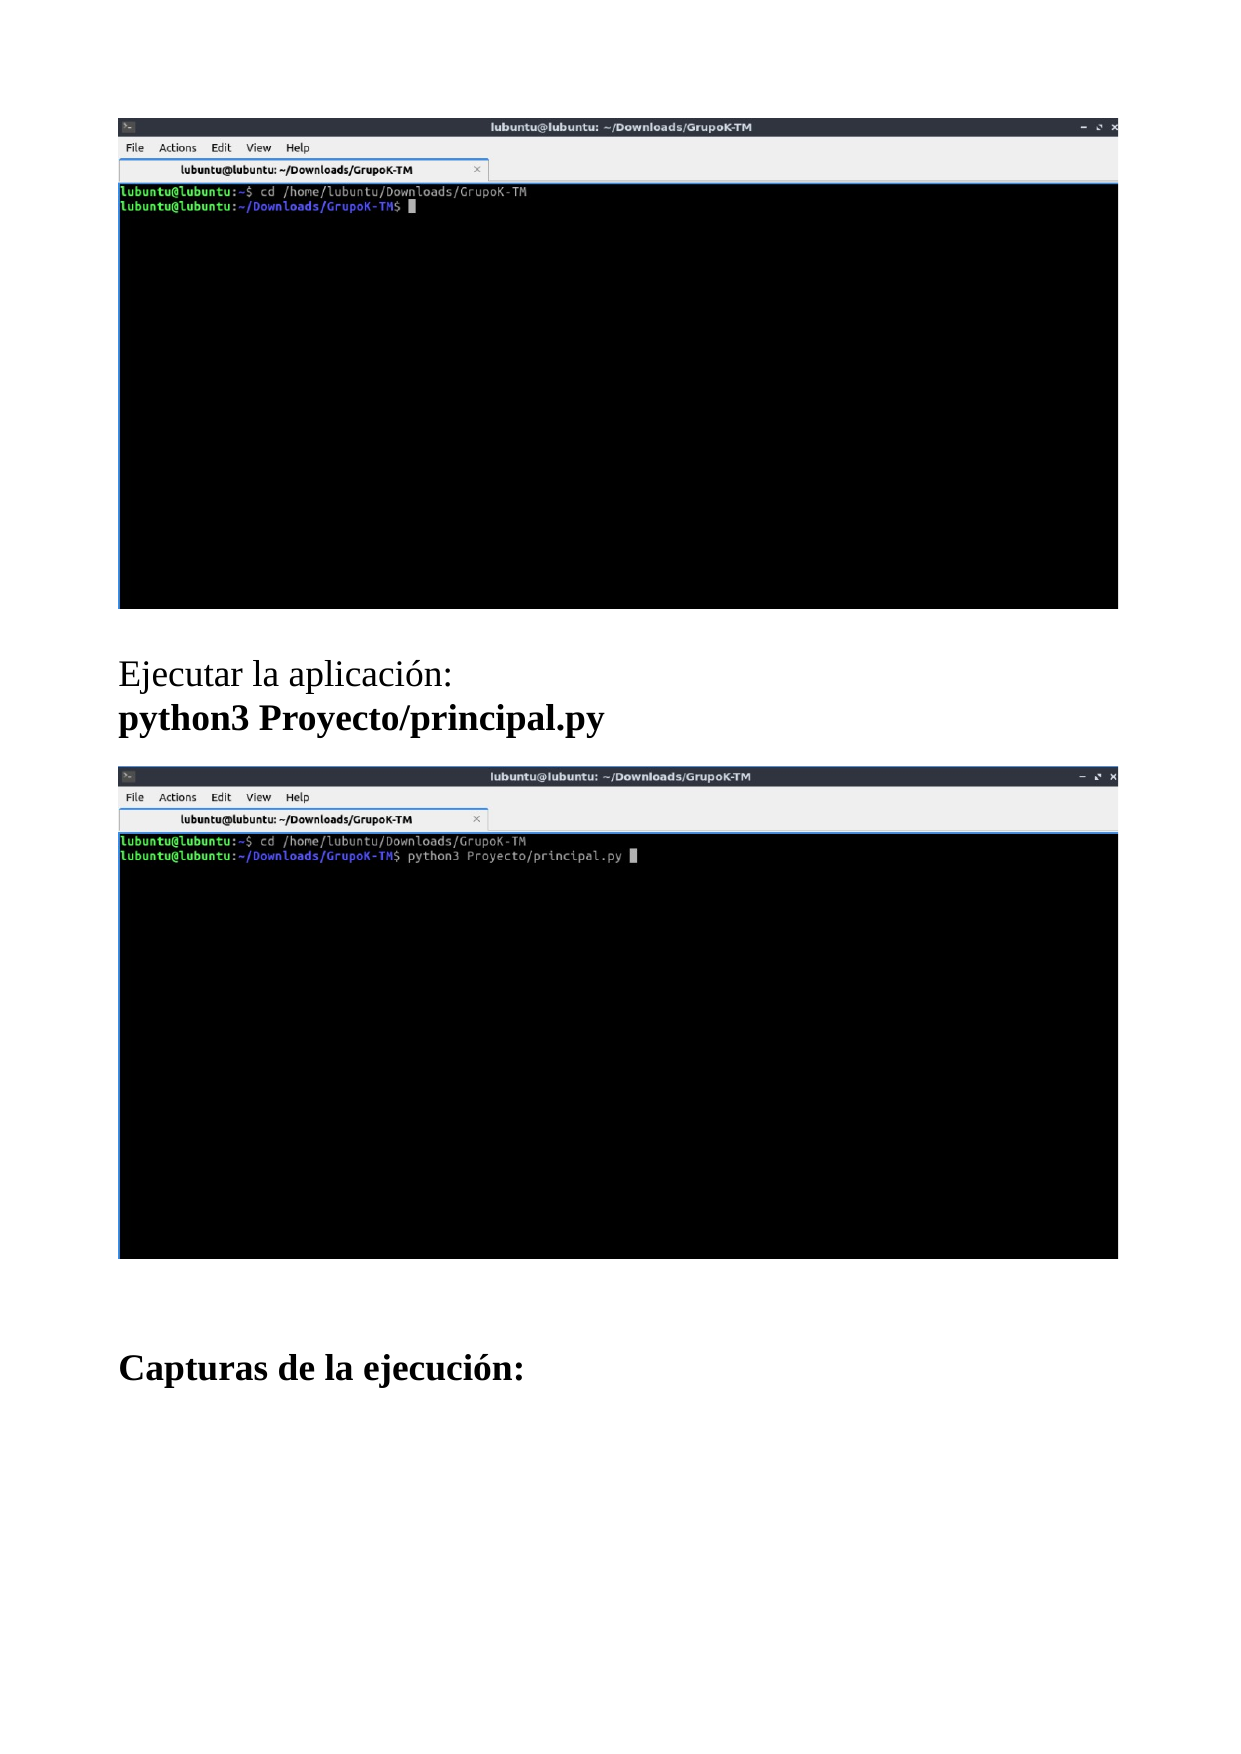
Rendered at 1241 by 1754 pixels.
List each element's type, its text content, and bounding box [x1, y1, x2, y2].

text python3 Proyecto/principal.py [118, 695, 1122, 738]
text Ejecutar la aplicación: [118, 652, 1122, 695]
text Capturas de la ejecución: [118, 1345, 1122, 1388]
